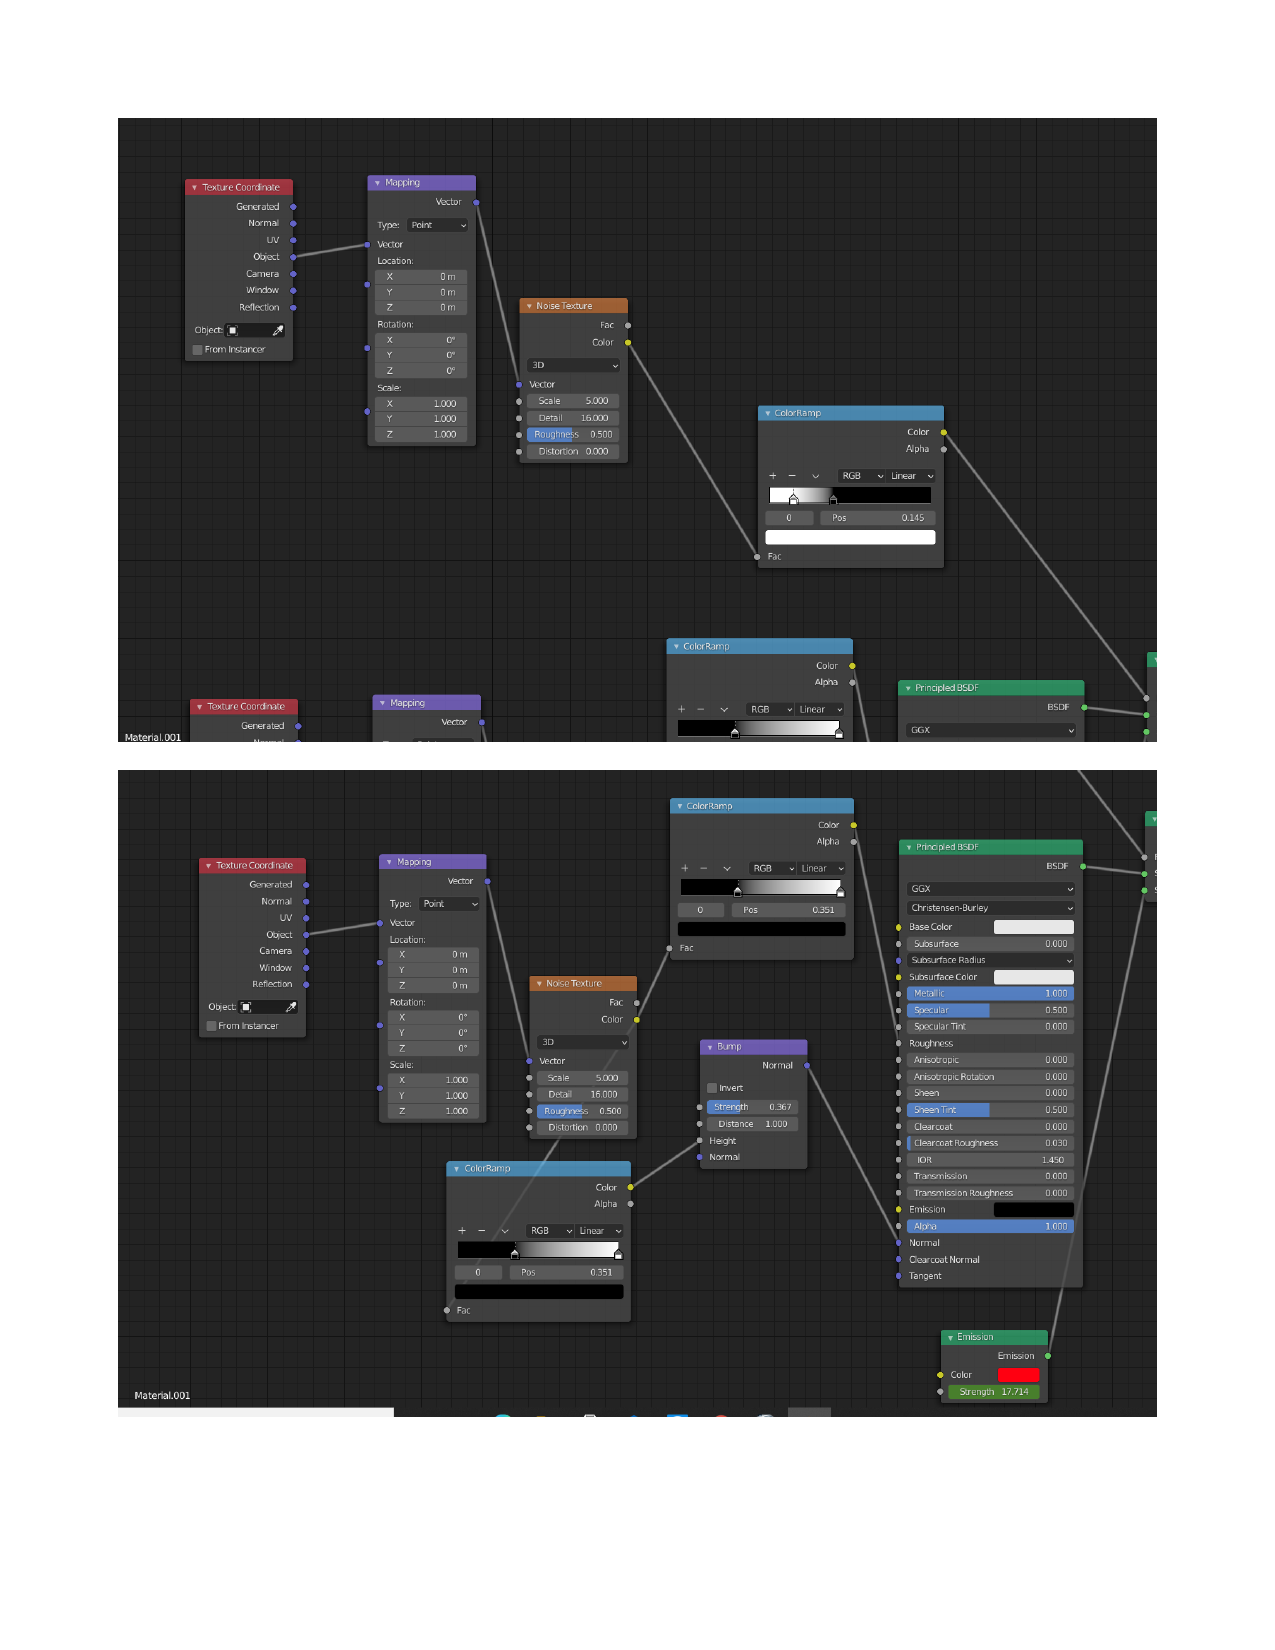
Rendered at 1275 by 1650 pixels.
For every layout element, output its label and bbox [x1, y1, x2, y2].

picture [118, 770, 1157, 1417]
picture [118, 118, 1157, 742]
